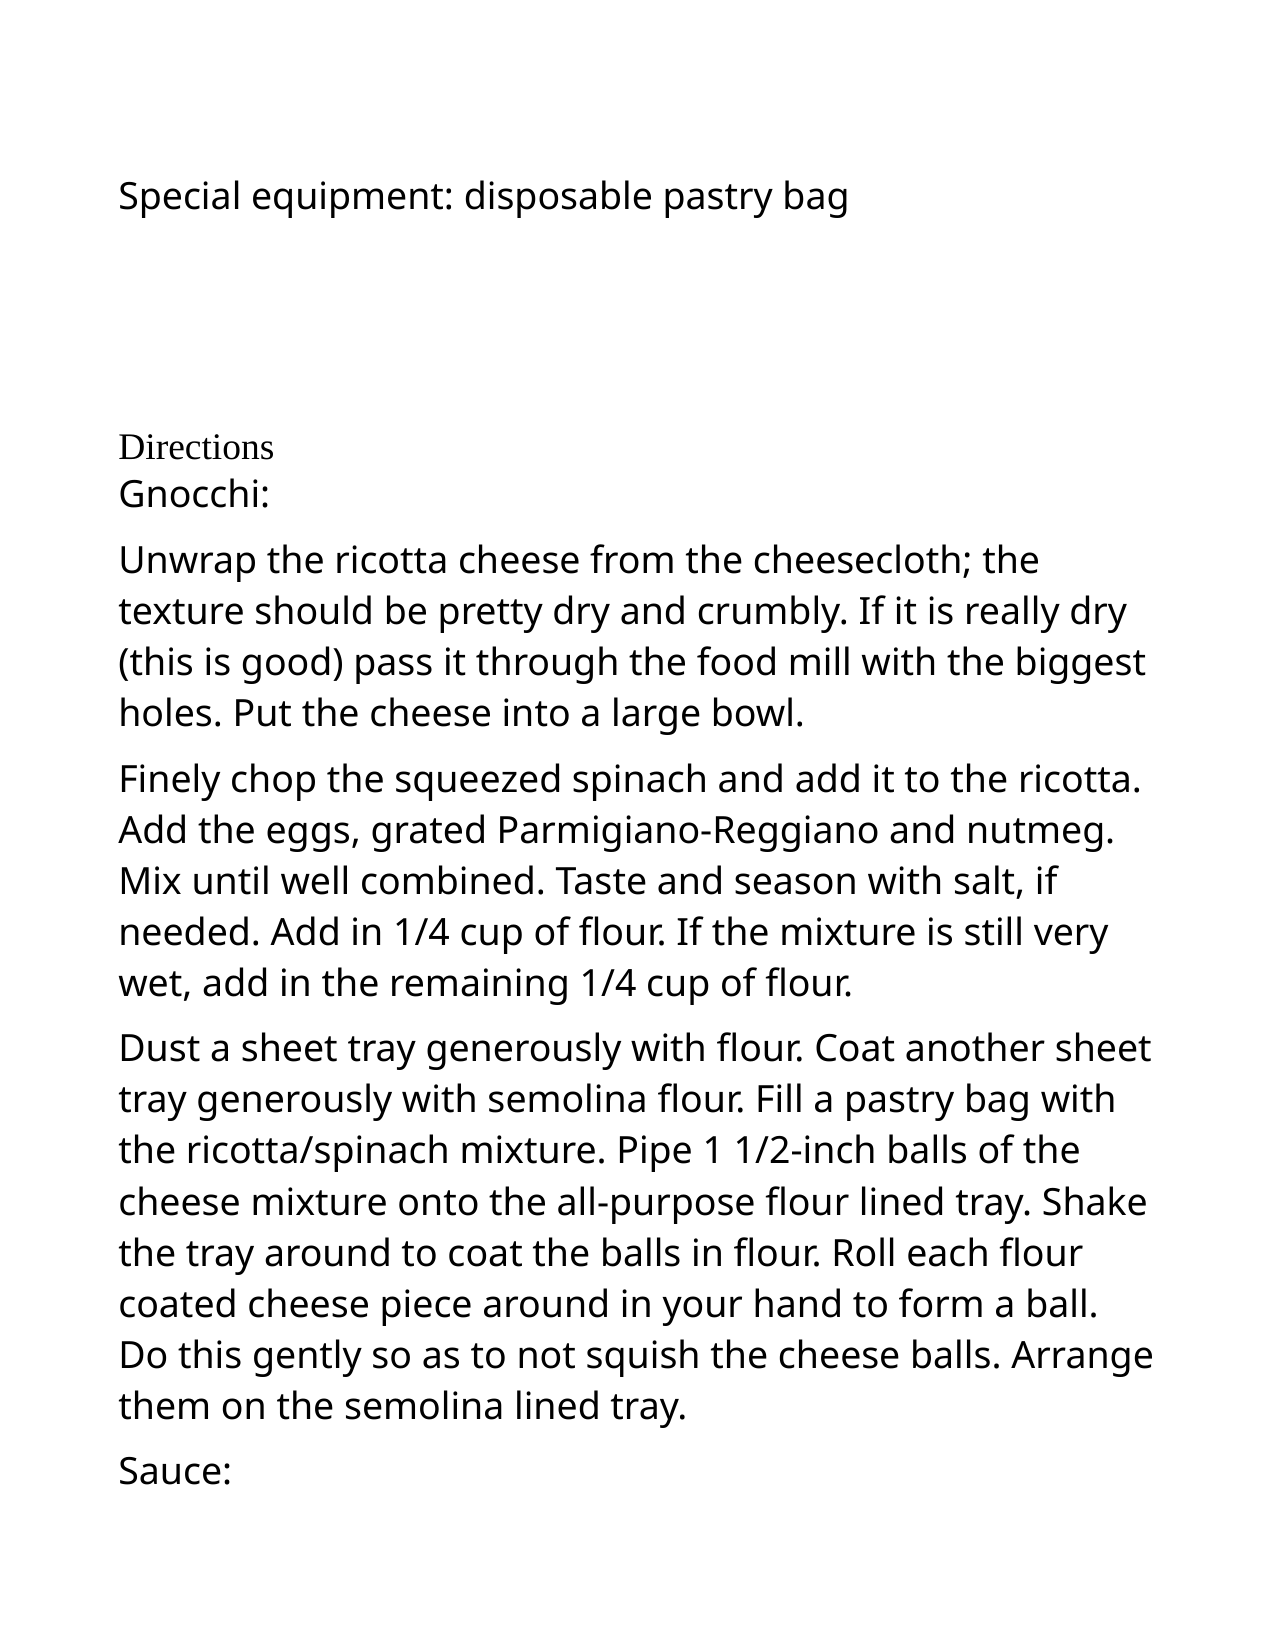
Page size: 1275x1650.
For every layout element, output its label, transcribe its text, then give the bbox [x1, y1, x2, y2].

text Directions [118, 424, 1157, 467]
text Dust a sheet tray generously with flour. Coat another sheet tray generously with semolina flour. Fill a pastry bag with the ricotta/spinach mixture. Pipe 1 1/2-inch balls of the cheese mixture onto the all-purpose flour lined tray. Shake the tray around to coat the balls in flour. Roll each flour coated cheese piece around in your hand to form a ball. Do this gently so as to not squish the cheese balls. Arrange them on the semolina lined tray. [118, 1022, 1157, 1430]
text Gnocchi: [118, 467, 1157, 518]
text Unwrap the ricotta cheese from the cheesecloth; the texture should be pretty dry and crumbly. If it is really dry (this is good) pass it through the food mill with the biggest holes. Put the cheese into a large bowl. [118, 533, 1157, 737]
text Special equipment: disposable pastry bag [118, 169, 1157, 220]
text Finely chop the squeezed spinach and add it to the ricotta. Add the eggs, grated Parmigiano-Reggiano and nutmeg. Mix until well combined. Taste and season with salt, if needed. Add in 1/4 cup of flour. If the mixture is still very wet, add in the remaining 1/4 cup of flour. [118, 752, 1157, 1007]
text Sauce: [118, 1444, 1157, 1496]
